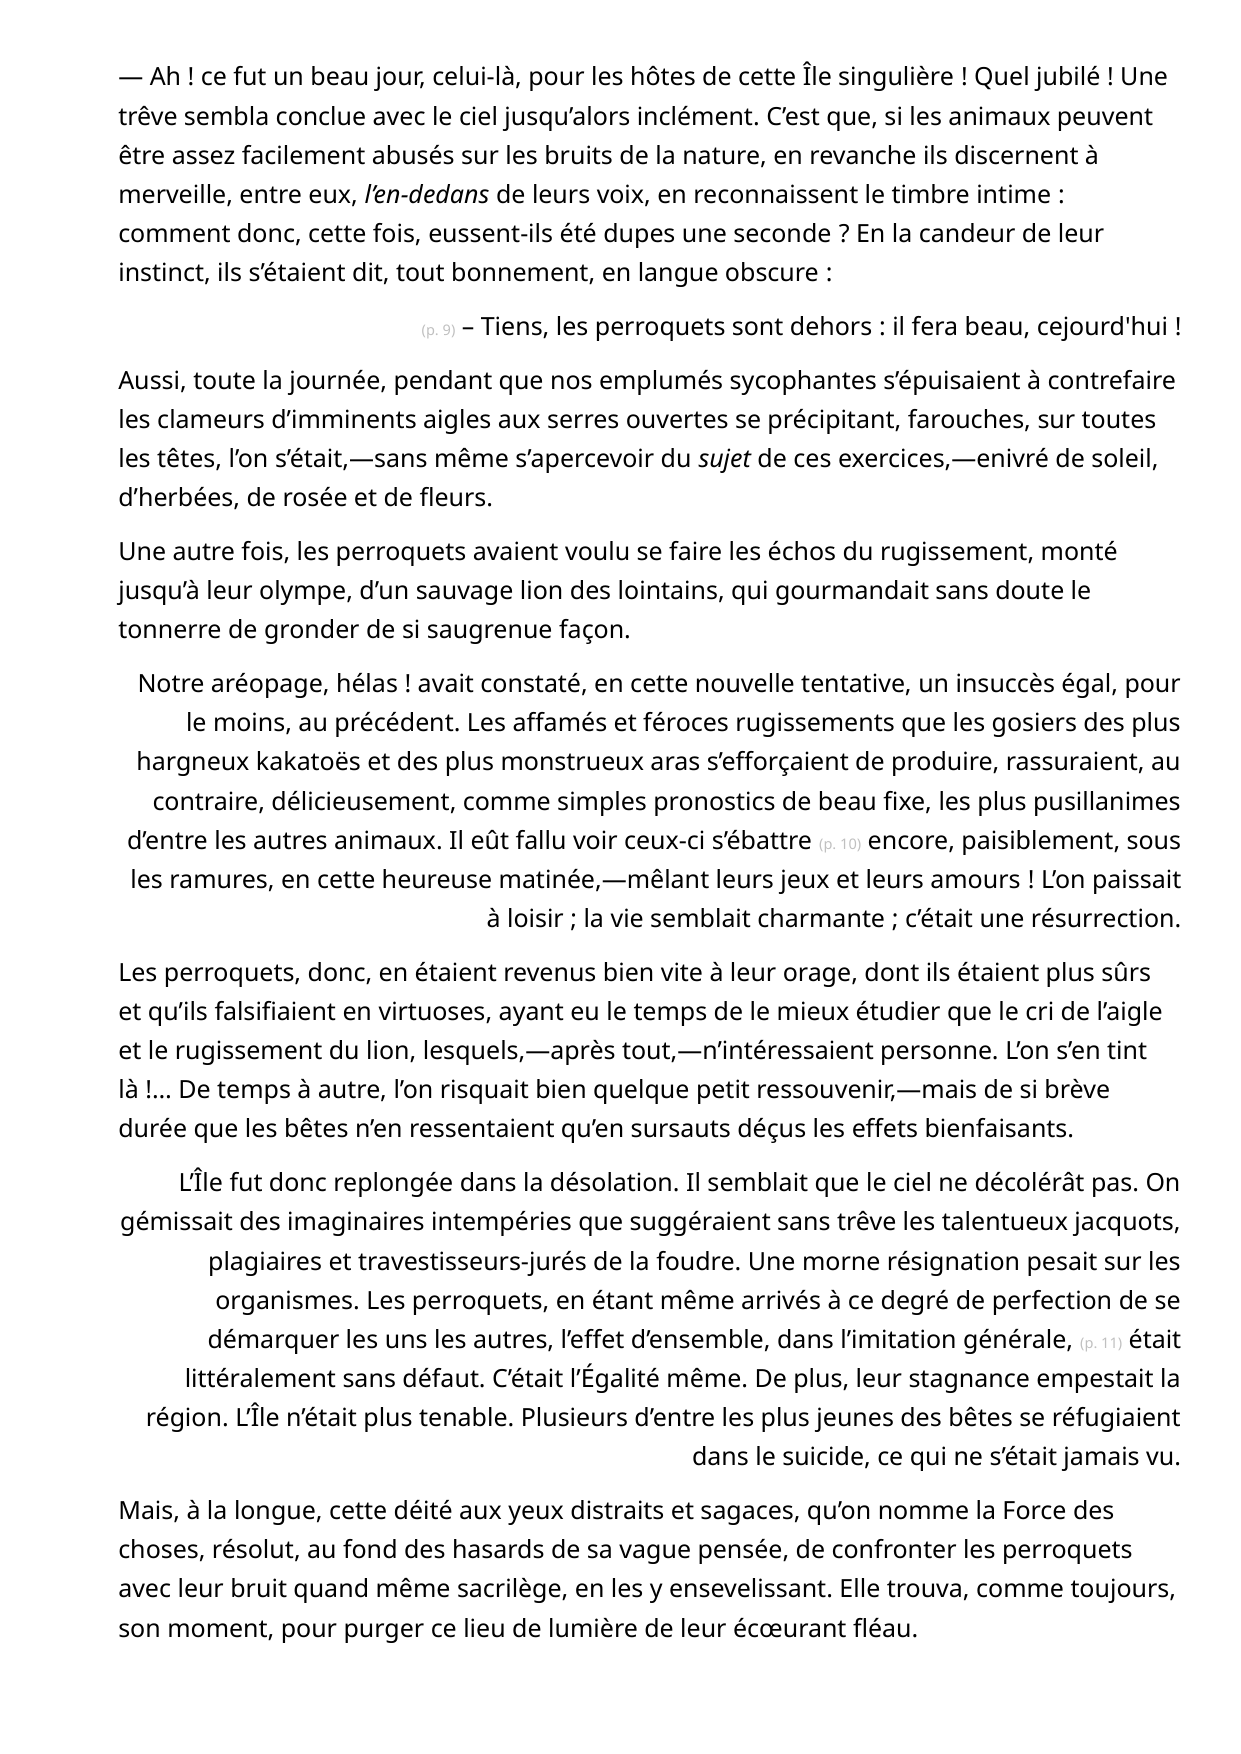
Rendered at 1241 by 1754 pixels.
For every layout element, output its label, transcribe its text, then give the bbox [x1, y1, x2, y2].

text Une autre fois, les perroquets avaient voulu se faire les échos du rugissement, monté jusqu’à leur olympe, d’un sauvage lion des lointains, qui gourmandait sans doute le tonnerre de gronder de si saugrenue façon. [118, 534, 1181, 646]
text — Ah ! ce fut un beau jour, celui-là, pour les hôtes de cette Île singulière ! Quel jubilé ! Une trêve sembla conclue avec le ciel jusqu’alors inclément. C’est que, si les animaux peuvent être assez facilement abusés sur les bruits de la nature, en revanche ils discernent à merveille, entre eux, l’en-dedans de leurs voix, en reconnaissent le timbre intime : comment donc, cette fois, eussent-ils été dupes une seconde ? En la candeur de leur instinct, ils s’étaient dit, tout bonnement, en langue obscure : [118, 59, 1181, 289]
text Notre aréopage, hélas ! avait constaté, en cette nouvelle tentative, un insuccès égal, pour le moins, au précédent. Les affamés et féroces rugissements que les gosiers des plus hargneux kakatoës et des plus monstrueux aras s’efforçaient de produire, rassuraient, au contraire, délicieusement, comme simples pronostics de beau fixe, les plus pusillanimes d’entre les autres animaux. Il eût fallu voir ceux-ci s’ébattre (p. 10) encore, paisiblement, sous les ramures, en cette heureuse matinée,—mêlant leurs jeux et leurs amours ! L’on paissait à loisir ; la vie semblait charmante ; c’était une résurrection. [118, 666, 1181, 935]
text Aussi, toute la journée, pendant que nos emplumés sycophantes s’épuisaient à contrefaire les clameurs d’imminents aigles aux serres ouvertes se précipitant, farouches, sur toutes les têtes, l’on s’était,—sans même s’apercevoir du sujet de ces exercices,—enivré de soleil, d’herbées, de rosée et de fleurs. [118, 362, 1181, 514]
text (p. 9) – Tiens, les perroquets sont dehors : il fera beau, cejourd'hui ! [118, 309, 1181, 343]
text L’Île fut donc replongée dans la désolation. Il semblait que le ciel ne décolérât pas. On gémissait des imaginaires intempéries que suggéraient sans trêve les talentueux jacquots, plagiaires et travestisseurs-jurés de la foudre. Une morne résignation pesait sur les organismes. Les perroquets, en étant même arrivés à ce degré de perfection de se démarquer les uns les autres, l’effet d’ensemble, dans l’imitation générale, (p. 11) était littéralement sans défaut. C’était l’Égalité même. De plus, leur stagnance empestait la région. L’Île n’était plus tenable. Plusieurs d’entre les plus jeunes des bêtes se réfugiaient dans le suicide, ce qui ne s’était jamais vu. [118, 1165, 1181, 1473]
text Mais, à la longue, cette déité aux yeux distraits et sagaces, qu’on nomme la Force des choses, résolut, au fond des hasards de sa vague pensée, de confronter les perroquets avec leur bruit quand même sacrilège, en les y ensevelissant. Elle trouva, comme toujours, son moment, pour purger ce lieu de lumière de leur écœurant fléau. [118, 1493, 1181, 1644]
text Les perroquets, donc, en étaient revenus bien vite à leur orage, dont ils étaient plus sûrs et qu’ils falsifiaient en virtuoses, ayant eu le temps de le mieux étudier que le cri de l’aigle et le rugissement du lion, lesquels,—après tout,—n’intéressaient personne. L’on s’en tint là !… De temps à autre, l’on risquait bien quelque petit ressouvenir,—mais de si brève durée que les bêtes n’en ressentaient qu’en sursauts déçus les effets bienfaisants. [118, 954, 1181, 1145]
